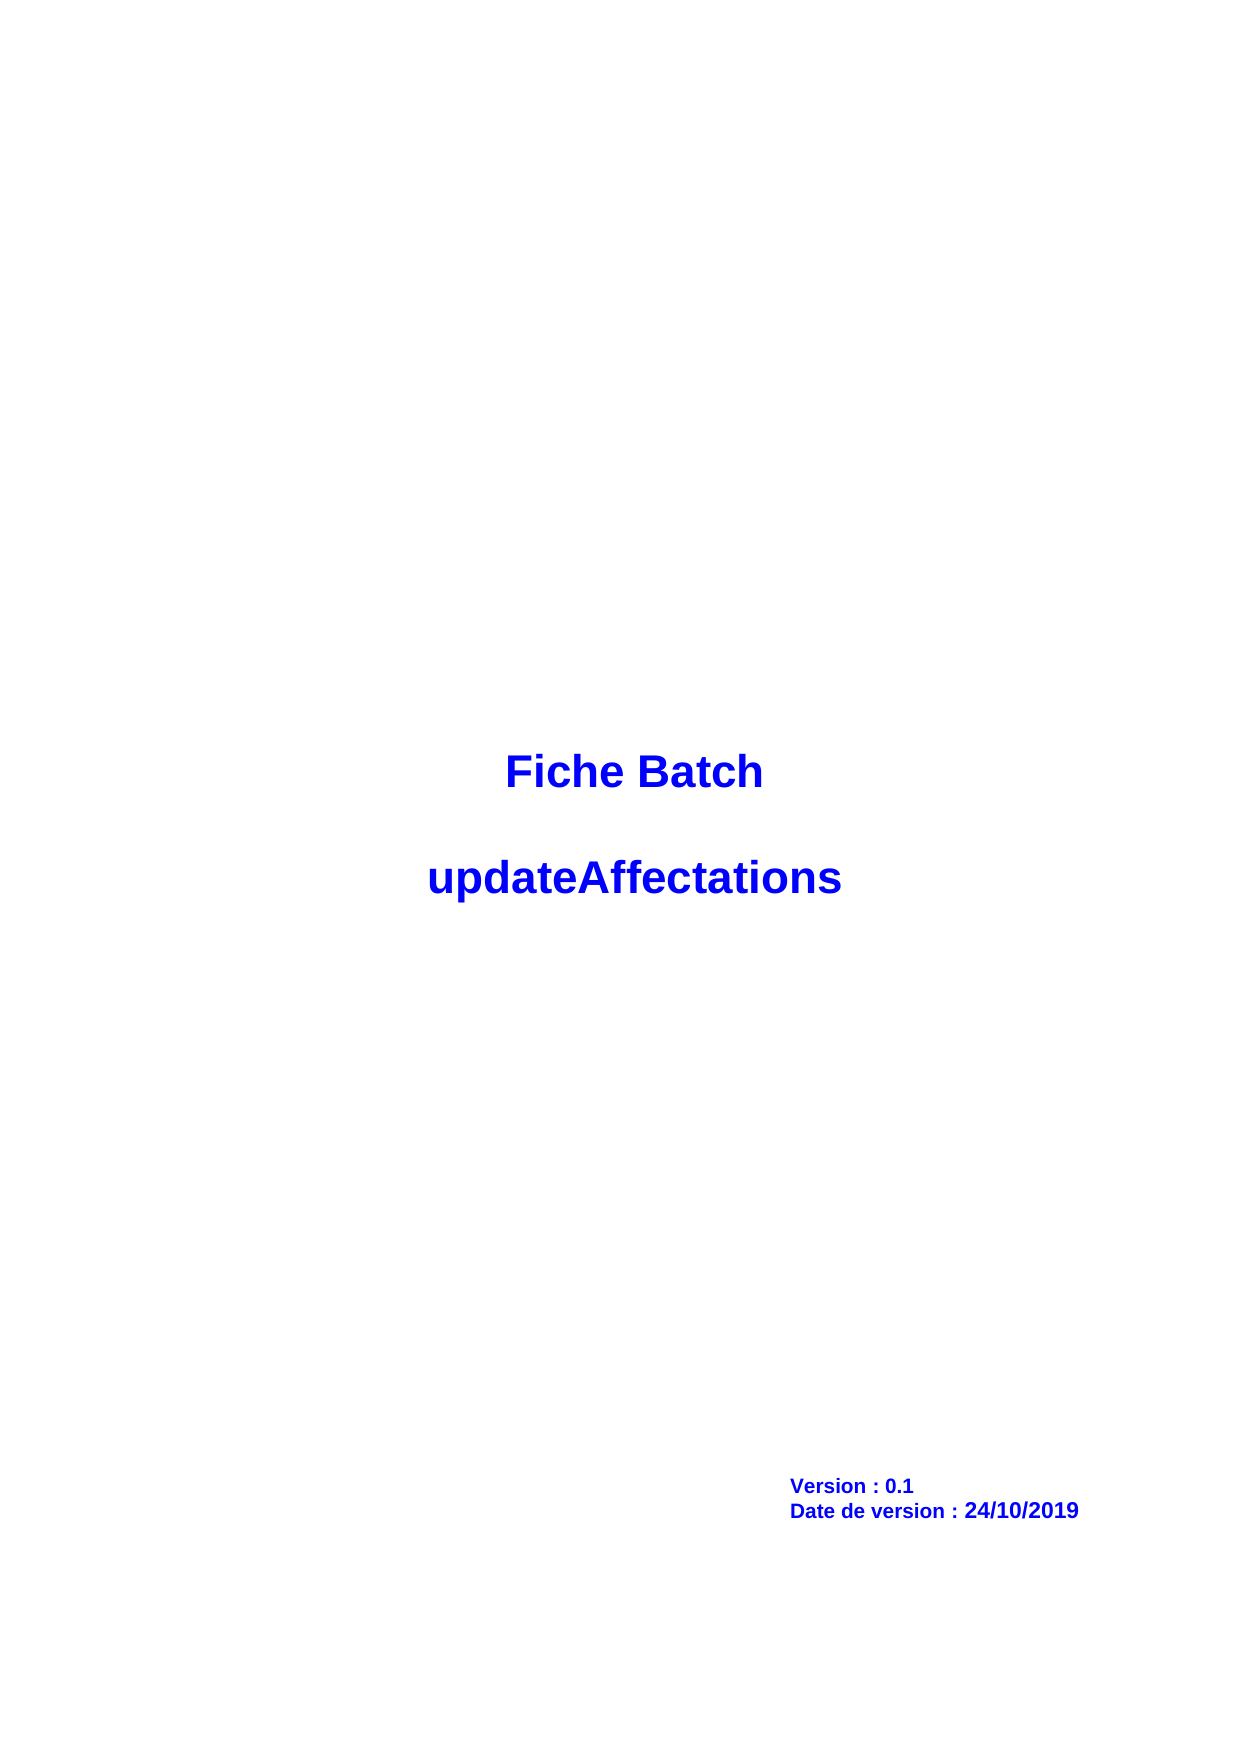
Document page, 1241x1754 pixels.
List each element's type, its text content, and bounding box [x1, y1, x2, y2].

table_cell Version : 0.1 Date de version : 24/10/2019 [783, 1474, 1122, 1524]
table_cell [320, 1474, 783, 1524]
table_header [148, 148, 320, 174]
table_header [320, 148, 783, 174]
table_cell [148, 1474, 320, 1524]
table_cell Fiche Batch updateAffectations [148, 174, 1122, 1473]
table_header [783, 148, 1122, 174]
